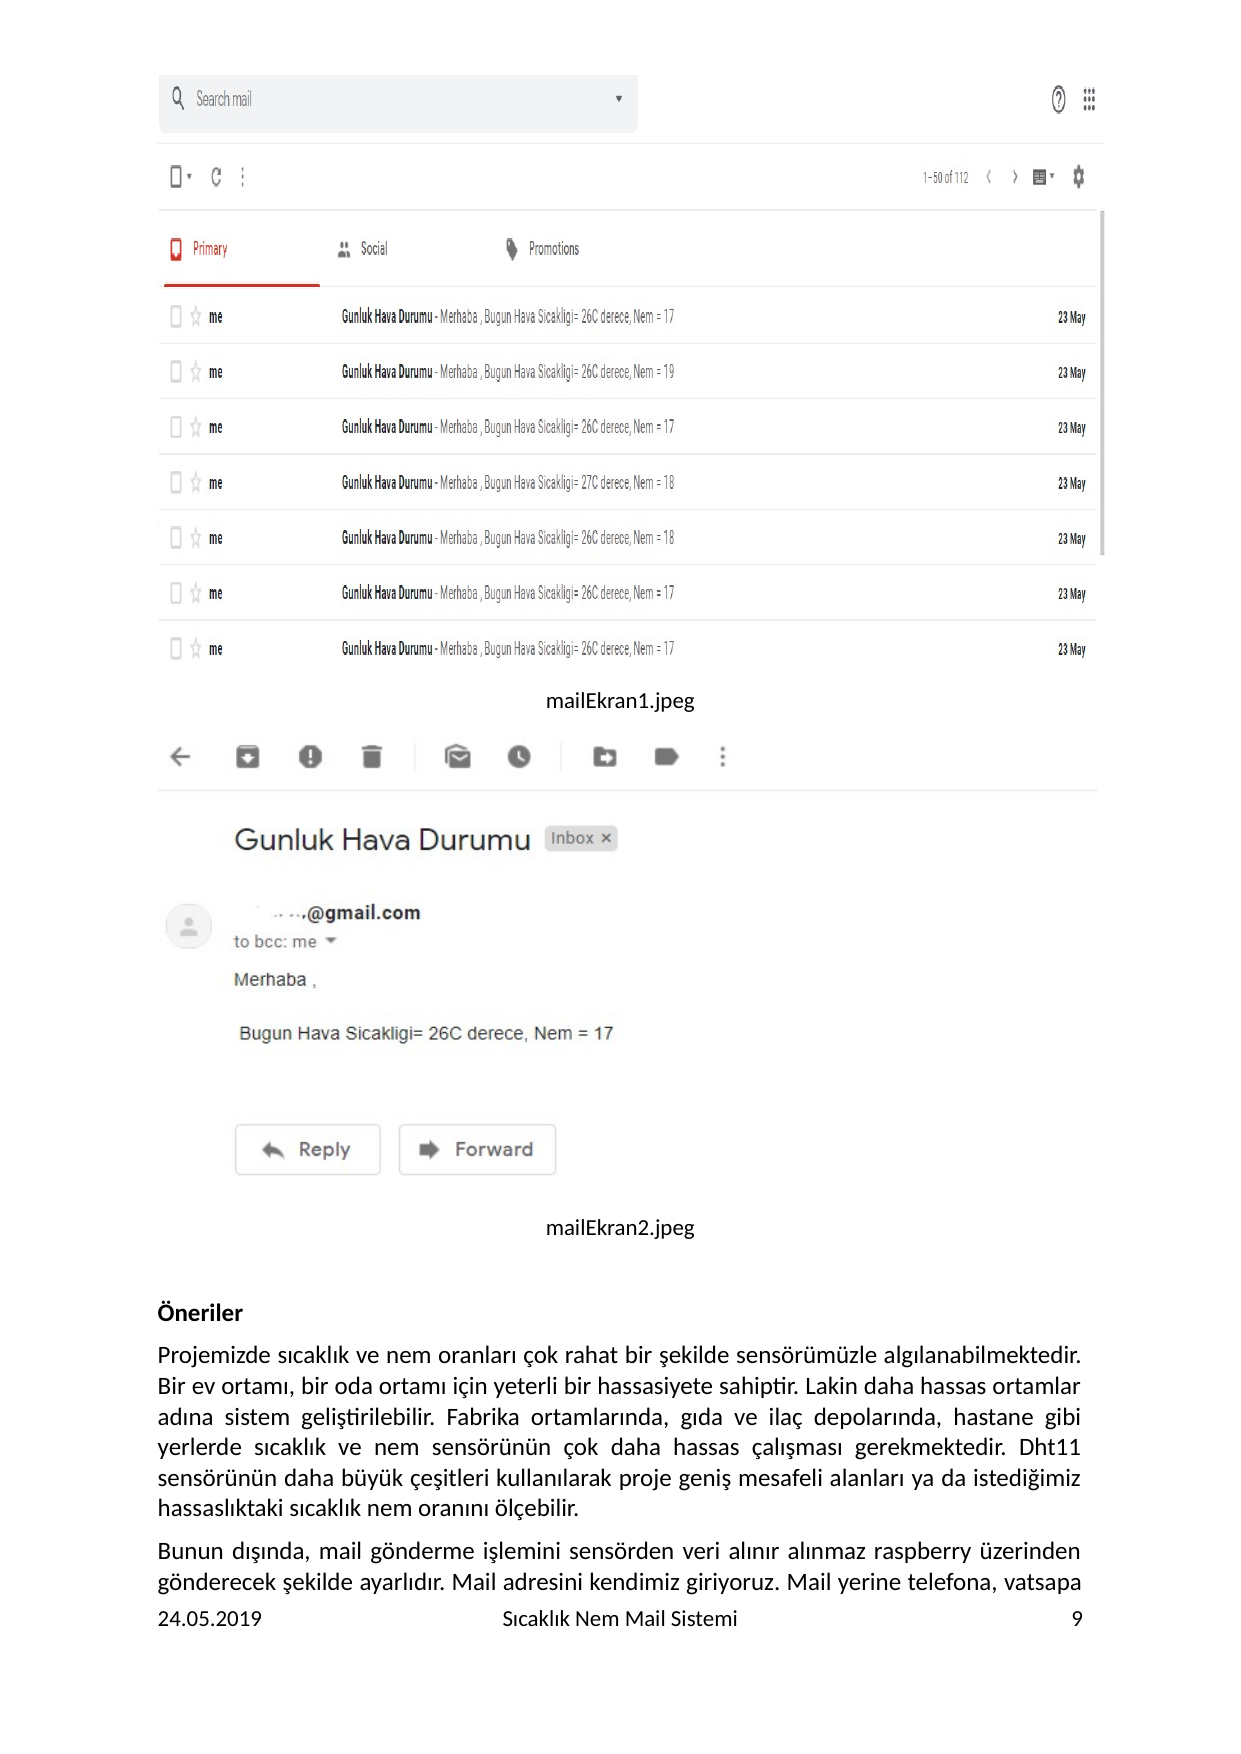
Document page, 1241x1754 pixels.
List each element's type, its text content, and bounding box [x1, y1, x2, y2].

text Öneriler [157, 1297, 1083, 1327]
text Bunun dışında, mail gönderme işlemini sensörden veri alınır alınmaz raspberry üzerinden gönderecek şekilde ayarlıdır. Mail adresini kendimiz giriyoruz. Mail yerine telefona, vatsapa [157, 1535, 1083, 1596]
text Projemizde sıcaklık ve nem oranları çok rahat bir şekilde sensörümüzle algılanabilmektedir. Bir ev ortamı, bir oda ortamı için yeterli bir hassasiyete sahiptir. Lakin daha hassas ortamlar adına sistem geliştirilebilir. Fabrika ortamlarında, gıda ve ilaç depolarında, hastane gibi yerlerde sıcaklık ve nem sensörünün çok daha hassas çalışması gerekmektedir. Dht11 sensörünün daha büyük çeşitleri kullanılarak proje geniş mesafeli alanları ya da istediğimiz hassaslıktaki sıcaklık nem oranını ölçebilir. [157, 1340, 1083, 1523]
text mailEkran1.jpeg [157, 686, 1083, 714]
text mailEkran2.jpeg [157, 1213, 1083, 1241]
